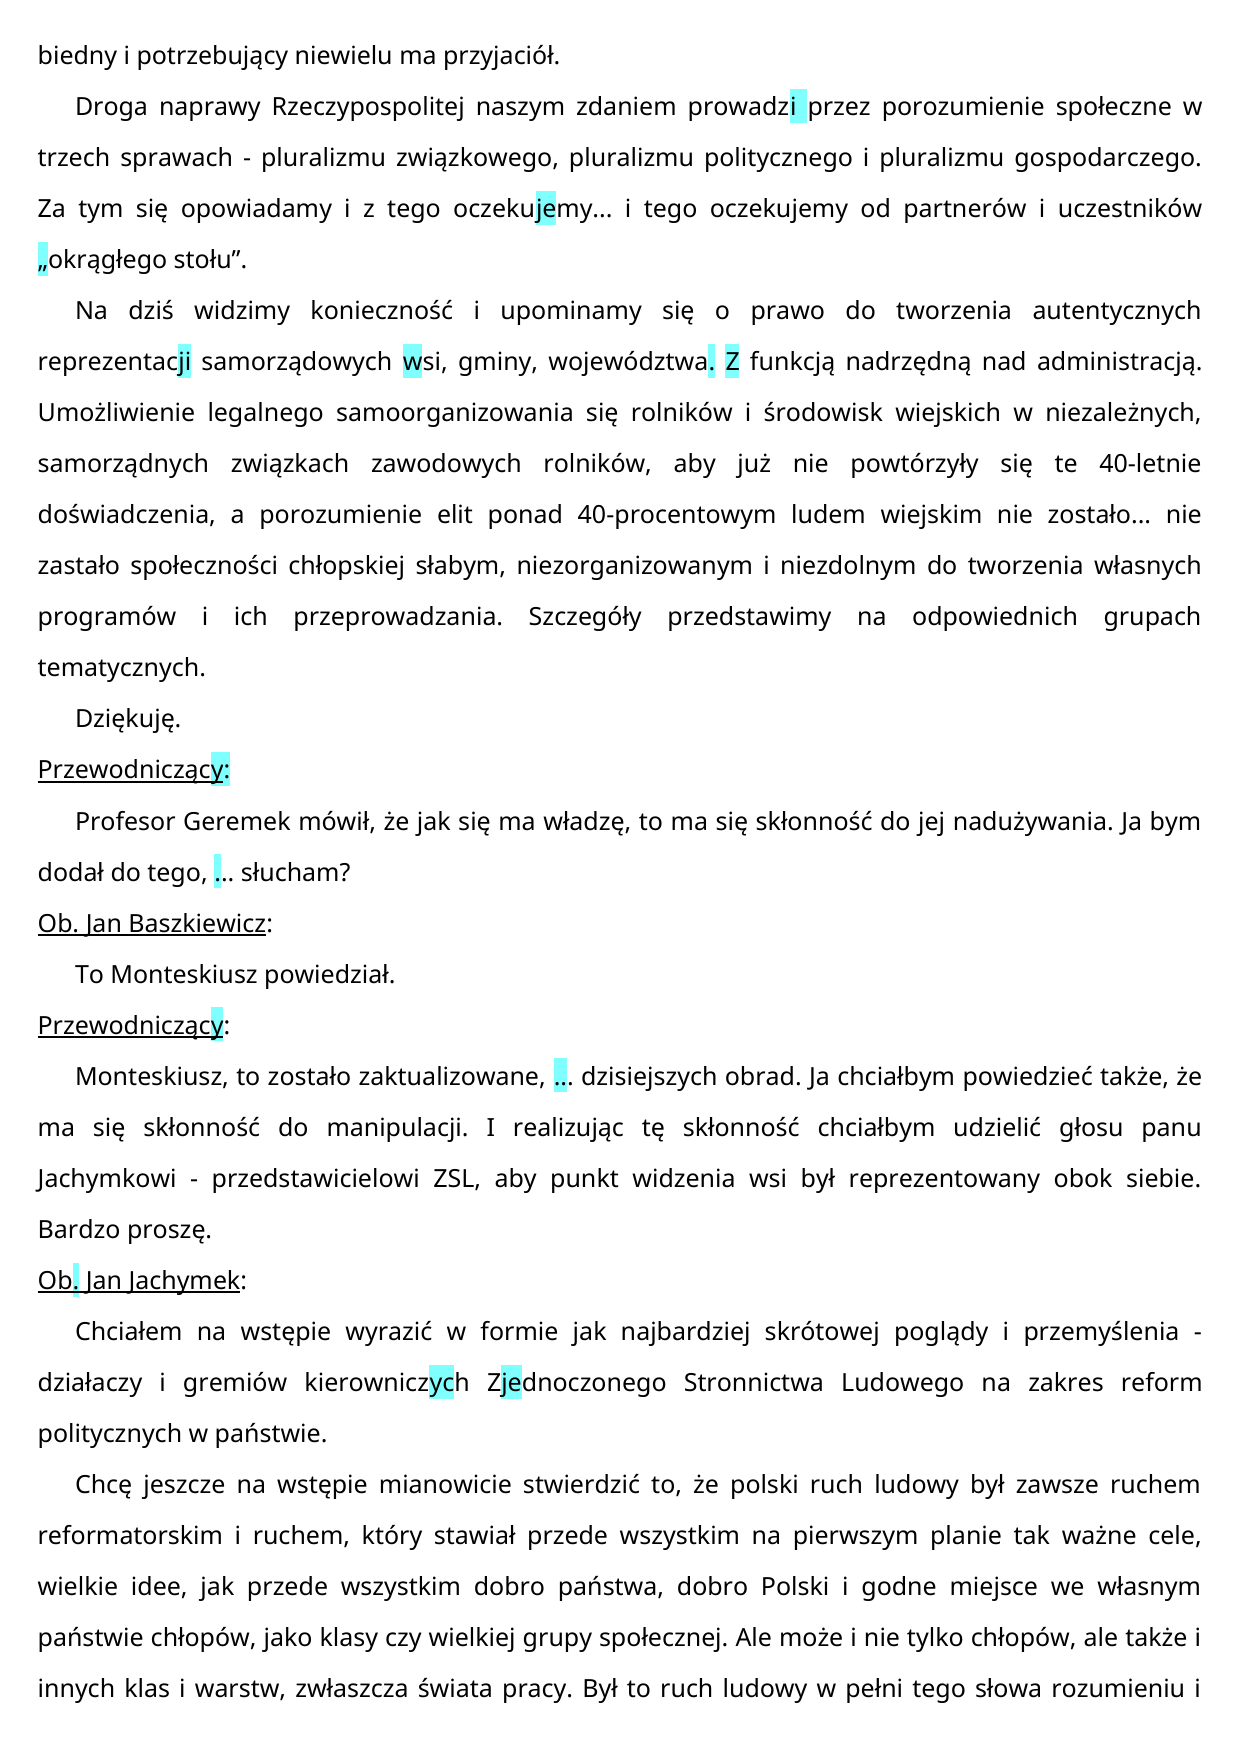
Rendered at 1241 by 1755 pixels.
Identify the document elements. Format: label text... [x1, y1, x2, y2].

text Monteskiusz, to zostało zaktualizowane, ... dzisiejszych obrad. Ja chciałbym powiedzieć także, że ma się skłonność do manipulacji. I realizując tę skłonność chciałbym udzielić głosu panu Jachymkowi - przedstawicielowi ZSL, aby punkt widzenia wsi był reprezentowany obok siebie. Bardzo proszę. [37, 1058, 1203, 1246]
text To Monteskiusz powiedział. [37, 956, 1203, 990]
text biedny i potrzebujący niewielu ma przyjaciół. [37, 37, 1203, 72]
text Chcę jeszcze na wstępie mianowicie stwierdzić to, że polski ruch ludowy był zawsze ruchem reformatorskim i ruchem, który stawiał przede wszystkim na pierwszym planie tak ważne cele, wielkie idee, jak przede wszystkim dobro państwa, dobro Polski i godne miejsce we własnym państwie chłopów, jako klasy czy wielkiej grupy społecznej. Ale może i nie tylko chłopów, ale także i innych klas i warstw, zwłaszcza świata pracy. Był to ruch ludowy w pełni tego słowa rozumieniu i [37, 1467, 1203, 1705]
text Droga naprawy Rzeczypospolitej naszym zdaniem prowadzi przez porozumienie społeczne w trzech sprawach - pluralizmu związkowego, pluralizmu politycznego i pluralizmu gospodarczego. Za tym się opowiadamy i z tego oczekujemy... i tego oczekujemy od partnerów i uczestników „okrągłego stołu”. [37, 88, 1203, 276]
text Przewodniczący: [37, 1007, 1203, 1041]
text Chciałem na wstępie wyrazić w formie jak najbardziej skrótowej poglądy i przemyślenia - działaczy i gremiów kierowniczych Zjednoczonego Stronnictwa Ludowego na zakres reform politycznych w państwie. [37, 1313, 1203, 1450]
text Ob. Jan Jachymek: [37, 1262, 1203, 1297]
text Na dziś widzimy konieczność i upominamy się o prawo do tworzenia autentycznych reprezentacji samorządowych wsi, gminy, województwa. Z funkcją nadrzędną nad administracją. Umożliwienie legalnego samoorganizowania się rolników i środowisk wiejskich w niezależnych, samorządnych związkach zawodowych rolników, aby już nie powtórzyły się te 40-letnie doświadczenia, a porozumienie elit ponad 40-procentowym ludem wiejskim nie zostało... nie zastało społeczności chłopskiej słabym, niezorganizowanym i niezdolnym do tworzenia własnych programów i ich przeprowadzania. Szczegóły przedstawimy na odpowiednich grupach tematycznych. [37, 293, 1203, 684]
text Przewodniczący: [37, 752, 1203, 786]
text Ob. Jan Baszkiewicz: [37, 905, 1203, 939]
text Dziękuję. [37, 701, 1203, 735]
text Profesor Geremek mówił, że jak się ma władzę, to ma się skłonność do jej nadużywania. Ja bym dodał do tego, ... słucham? [37, 803, 1203, 888]
